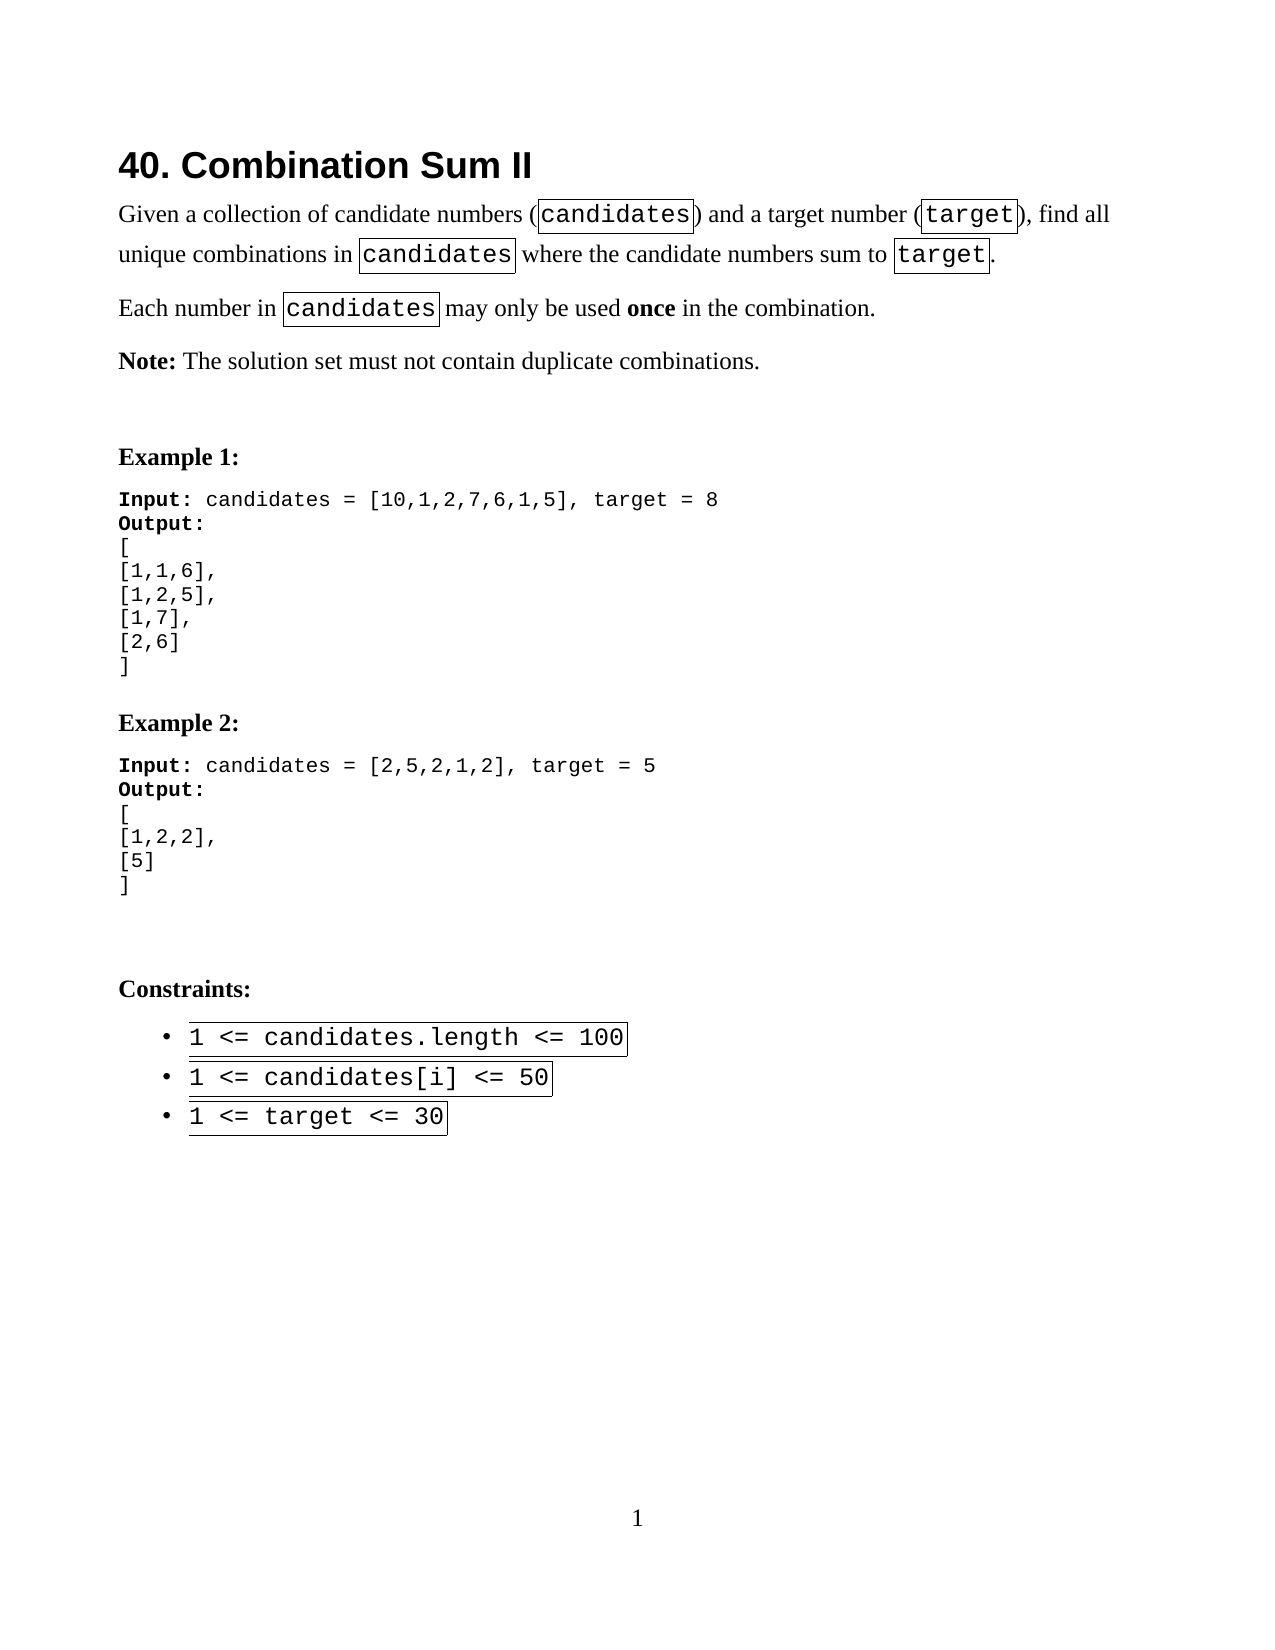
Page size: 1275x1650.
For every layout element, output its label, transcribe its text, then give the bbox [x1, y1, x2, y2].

text [ [118, 803, 1157, 826]
text Output: [118, 779, 1157, 803]
text Note: The solution set must not contain duplicate combinations. [118, 346, 1157, 375]
text Each number in [118, 292, 283, 327]
text ] [118, 874, 1157, 897]
list [628, 1022, 1157, 1056]
subtitle 40. Combination Sum II [118, 143, 1157, 186]
text candidates [284, 293, 439, 326]
text Example 2: [118, 708, 1157, 737]
text ] [118, 655, 1157, 678]
text [1,2,2], [118, 826, 1157, 850]
text Input: candidates = [2,5,2,1,2], target = 5 [118, 755, 1157, 779]
text [1,1,6], [118, 560, 1157, 584]
list 1 <= candidates[i] <= 50 [162, 1061, 552, 1096]
text Input: candidates = [10,1,2,7,6,1,5], target = 8 [118, 489, 1157, 513]
text Example 1: [118, 442, 1157, 470]
list [448, 1101, 1157, 1135]
text Constraints: [118, 974, 1157, 1003]
text [5] [118, 850, 1157, 874]
text [2,6] [118, 631, 1157, 655]
list 1 <= candidates.length <= 100 [162, 1022, 627, 1056]
text Output: [118, 513, 1157, 536]
list 1 <= target <= 30 [162, 1101, 447, 1135]
text [1,2,5], [118, 584, 1157, 607]
text [ [118, 536, 1157, 560]
list [553, 1061, 1157, 1096]
text [1,7], [118, 607, 1157, 631]
text Given a collection of candidate numbers (candidates) and a target number (target), find all unique combinations in candidates where the candidate numbers sum to target. [118, 199, 1157, 273]
text may only be used once in the combination. [440, 292, 1157, 327]
